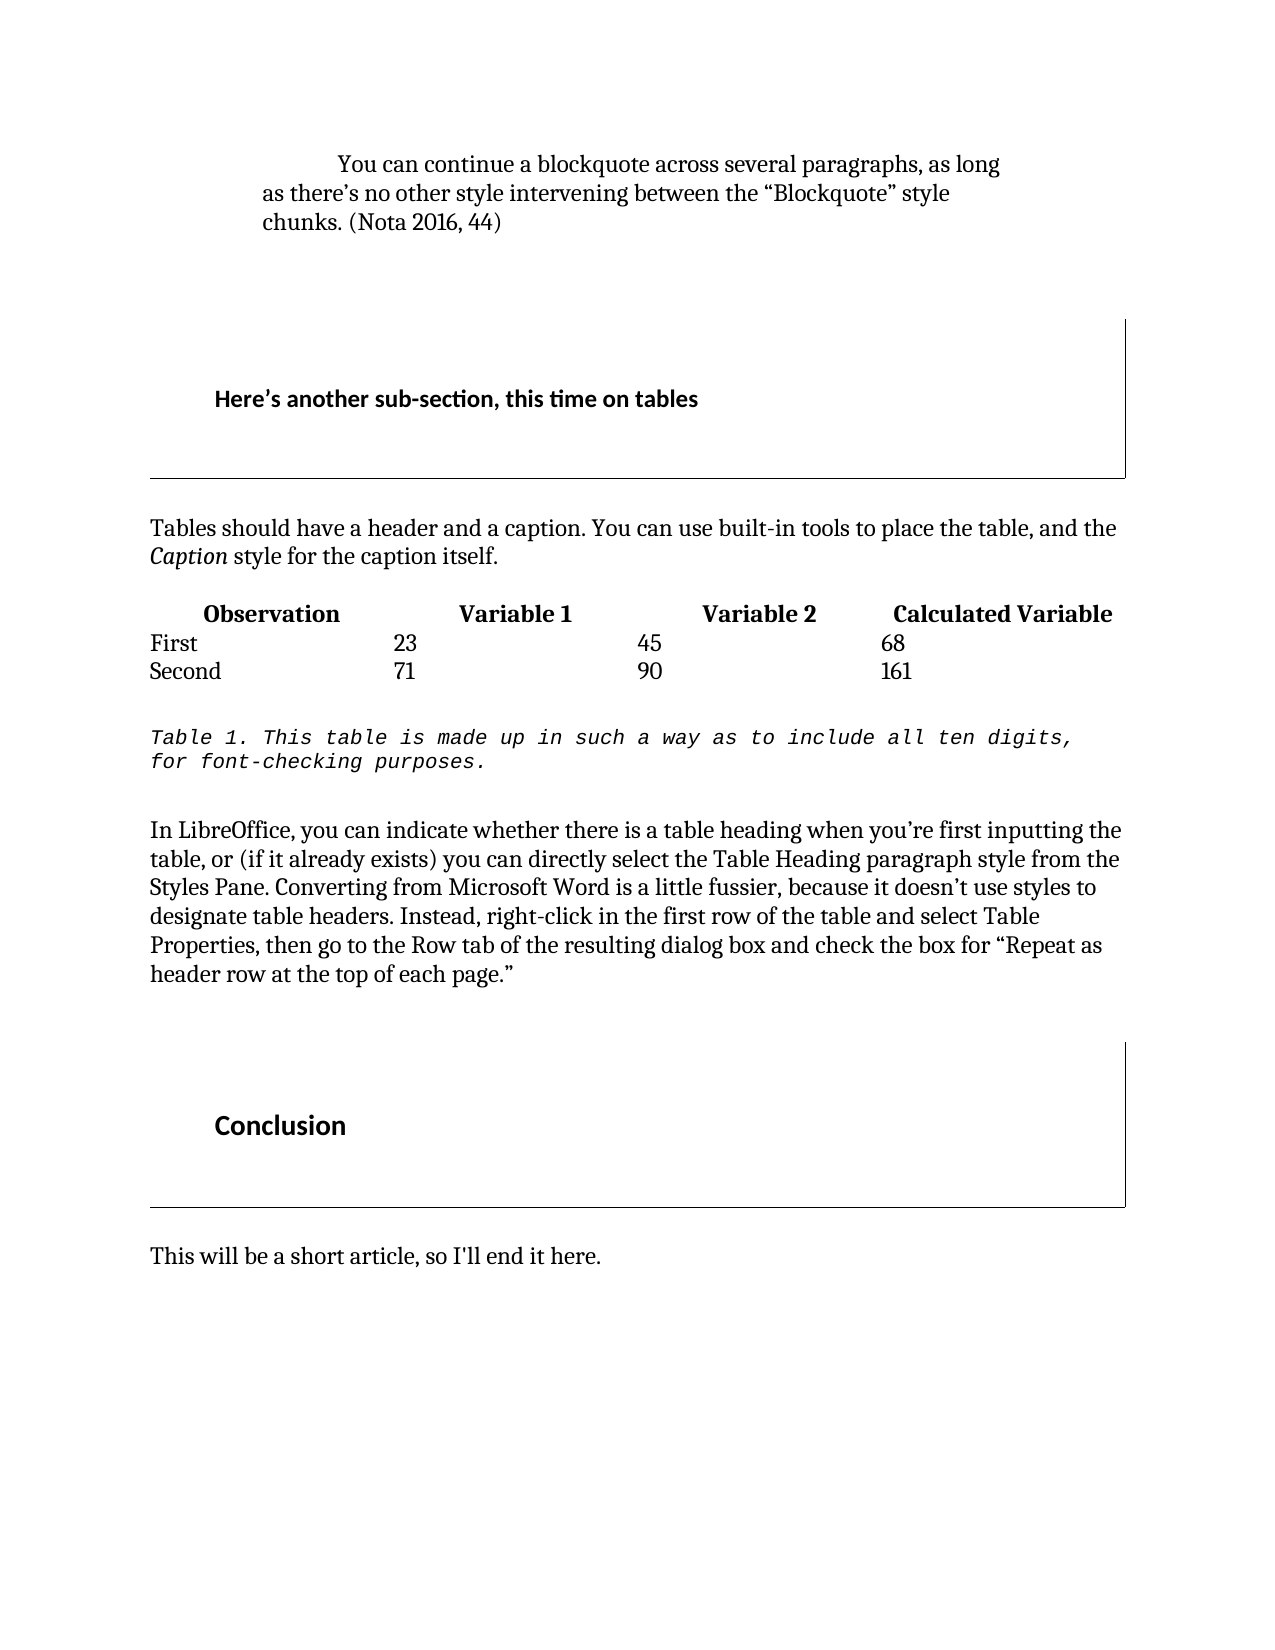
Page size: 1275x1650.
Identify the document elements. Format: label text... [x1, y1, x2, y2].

text You can continue a blockquote across several paragraphs, as long as there’s no other style intervening between the “Blockquote” style chunks. (Nota 2016, 44) [262, 150, 1012, 236]
table_cell 161 [881, 657, 1125, 686]
table_cell 90 [638, 657, 881, 686]
table_cell 71 [394, 657, 637, 686]
table_cell 45 [638, 629, 881, 657]
table_cell 68 [881, 629, 1125, 657]
subtitle Conclusion [150, 1042, 1125, 1207]
text Table 1. This table is made up in such a way as to include all ten digits, for font-checking purposes. [150, 727, 1125, 774]
table_header Variable 2 [638, 600, 881, 628]
table_header Variable 1 [394, 600, 637, 628]
table_cell First [150, 629, 394, 657]
table_header Observation [150, 600, 394, 628]
table_cell 23 [394, 629, 637, 657]
text Tables should have a header and a caption. You can use built-in tools to place the table, and the Caption style for the caption itself. [150, 513, 1125, 571]
subtitle Here’s another sub-section, this time on tables [150, 319, 1125, 478]
text In LibreOffice, you can indicate whether there is a table heading when you’re first inputting the table, or (if it already exists) you can directly select the Table Heading paragraph style from the Styles Pane. Converting from Microsoft Word is a little fussier, because it doesn’t use styles to designate table headers. Instead, right-click in the first row of the table and select Table Properties, then go to the Row tab of the resulting dialog box and check the box for “Repeat as header row at the top of each page.” [150, 816, 1125, 988]
table_cell Second [150, 657, 394, 686]
table_header Calculated Variable [881, 600, 1125, 628]
text This will be a short article, so I'll end it here. [150, 1242, 1125, 1271]
